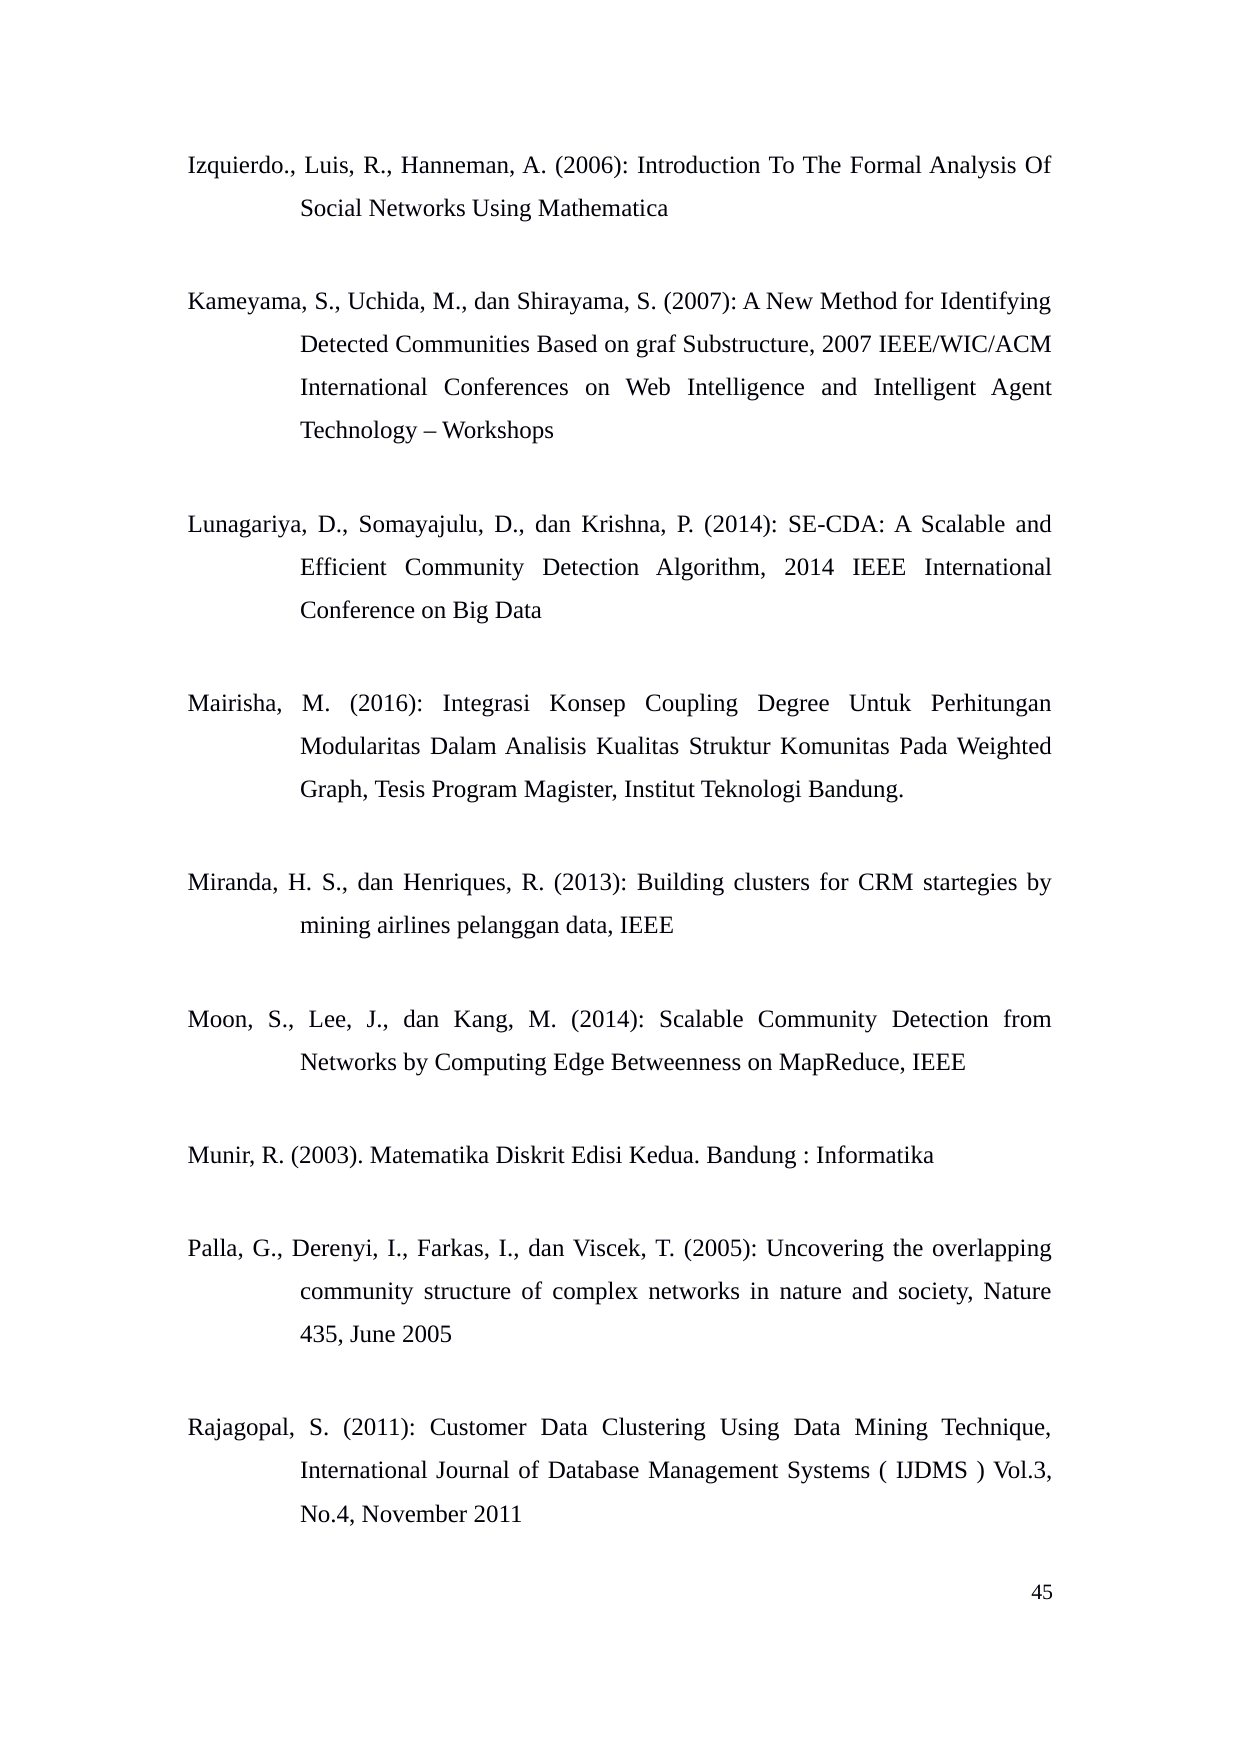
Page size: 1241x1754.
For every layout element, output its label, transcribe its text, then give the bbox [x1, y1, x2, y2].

text Mairisha, M. (2016): Integrasi Konsep Coupling Degree Untuk Perhitungan Modularitas Dalam Analisis Kualitas Struktur Komunitas Pada Weighted Graph, Tesis Program Magister, Institut Teknologi Bandung. [187, 688, 1053, 803]
text Izquierdo., Luis, R., Hanneman, A. (2006): Introduction To The Formal Analysis Of Social Networks Using Mathematica [187, 150, 1053, 222]
text Palla, G., Derenyi, I., Farkas, I., dan Viscek, T. (2005): Uncovering the overlapping community structure of complex networks in nature and society, Nature 435, June 2005 [187, 1233, 1053, 1348]
text Lunagariya, D., Somayajulu, D., dan Krishna, P. (2014): SE-CDA: A Scalable and Efficient Community Detection Algorithm, 2014 IEEE International Conference on Big Data [187, 509, 1053, 624]
text Moon, S., Lee, J., dan Kang, M. (2014): Scalable Community Detection from Networks by Computing Edge Betweenness on MapReduce, IEEE [187, 1004, 1053, 1076]
text Kameyama, S., Uchida, M., dan Shirayama, S. (2007): A New Method for Identifying Detected Communities Based on graf Substructure, 2007 IEEE/WIC/ACM International Conferences on Web Intelligence and Intelligent Agent Technology – Workshops [187, 286, 1053, 444]
text Miranda, H. S., dan Henriques, R. (2013): Building clusters for CRM startegies by mining airlines pelanggan data, IEEE [187, 867, 1053, 939]
text Munir, R. (2003). Matematika Diskrit Edisi Kedua. Bandung : Informatika [187, 1140, 1053, 1169]
text Rajagopal, S. (2011): Customer Data Clustering Using Data Mining Technique, International Journal of Database Management Systems ( IJDMS ) Vol.3, No.4, November 2011 [187, 1412, 1053, 1527]
